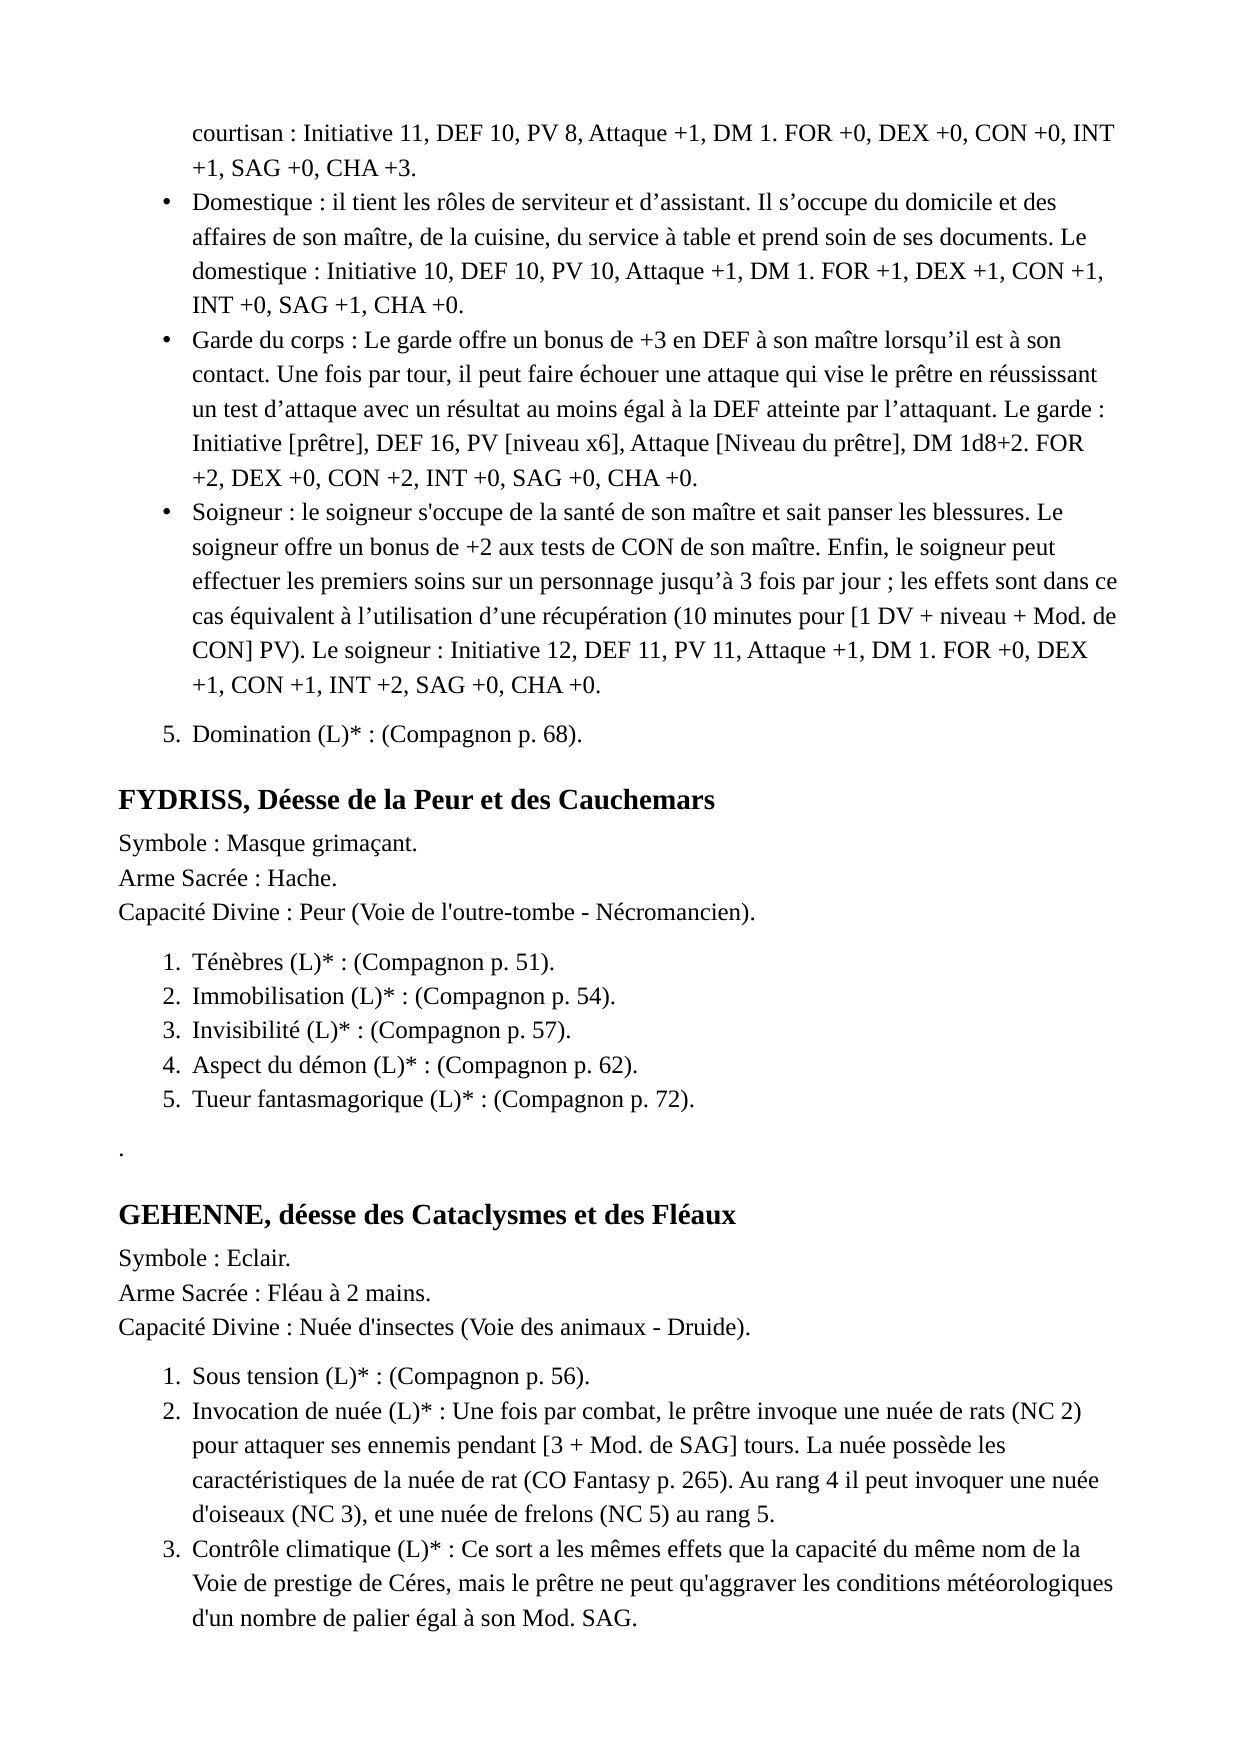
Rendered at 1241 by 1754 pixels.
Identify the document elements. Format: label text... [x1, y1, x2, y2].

list Invocation de nuée (L)* : Une fois par combat, le prêtre invoque une nuée de rats (NC 2) pour attaquer ses ennemis pendant [3 + Mod. de SAG] tours. La nuée possède les caractéristiques de la nuée de rat (CO Fantasy p. 265). Au rang 4 il peut invoquer une nuée d'oiseaux (NC 3), et une nuée de frelons (NC 5) au rang 5. [162, 1396, 1122, 1528]
text Symbole : Eclair. Arme Sacrée : Fléau à 2 mains. Capacité Divine : Nuée d'insectes (Voie des animaux - Druide). [118, 1243, 1122, 1341]
list courtisan : Initiative 11, DEF 10, PV 8, Attaque +1, DM 1. FOR +0, DEX +0, CON +0, INT +1, SAG +0, CHA +3. [162, 118, 1122, 181]
text Symbole : Masque grimaçant. Arme Sacrée : Hache. Capacité Divine : Peur (Voie de l'outre-tombe - Nécromancien). [118, 828, 1122, 926]
list Tueur fantasmagorique (L)* : (Compagnon p. 72). [162, 1084, 1122, 1113]
list Invisibilité (L)* : (Compagnon p. 57). [162, 1016, 1122, 1044]
list Immobilisation (L)* : (Compagnon p. 54). [162, 981, 1122, 1010]
text . [118, 1133, 1122, 1162]
list Sous tension (L)* : (Compagnon p. 56). [162, 1361, 1122, 1390]
list Contrôle climatique (L)* : Ce sort a les mêmes effets que la capacité du même nom de la Voie de prestige de Céres, mais le prêtre ne peut qu'aggraver les conditions météorologiques d'un nombre de palier égal à son Mod. SAG. [162, 1534, 1122, 1631]
list Garde du corps : Le garde offre un bonus de +3 en DEF à son maître lorsqu’il est à son contact. Une fois par tour, il peut faire échouer une attaque qui vise le prêtre en réussissant un test d’attaque avec un résultat au moins égal à la DEF atteinte par l’attaquant. Le garde : Initiative [prêtre], DEF 16, PV [niveau x6], Attaque [Niveau du prêtre], DM 1d8+2. FOR +2, DEX +0, CON +2, INT +0, SAG +0, CHA +0. [162, 325, 1122, 492]
list Domestique : il tient les rôles de serviteur et d’assistant. Il s’occupe du domicile et des affaires de son maître, de la cuisine, du service à table et prend soin de ses documents. Le domestique : Initiative 10, DEF 10, PV 10, Attaque +1, DM 1. FOR +1, DEX +1, CON +1, INT +0, SAG +1, CHA +0. [162, 187, 1122, 319]
list Domination (L)* : (Compagnon p. 68). [162, 719, 1122, 748]
list Soigneur : le soigneur s'occupe de la santé de son maître et sait panser les blessures. Le soigneur offre un bonus de +2 aux tests de CON de son maître. Enfin, le soigneur peut effectuer les premiers soins sur un personnage jusqu’à 3 fois par jour ; les effets sont dans ce cas équivalent à l’utilisation d’une récupération (10 minutes pour [1 DV + niveau + Mod. de CON] PV). Le soigneur : Initiative 12, DEF 11, PV 11, Attaque +1, DM 1. FOR +0, DEX +1, CON +1, INT +2, SAG +0, CHA +0. [162, 497, 1122, 698]
subtitle FYDRISS, Déesse de la Peur et des Cauchemars [118, 782, 1122, 816]
list Aspect du démon (L)* : (Compagnon p. 62). [162, 1050, 1122, 1079]
subtitle GEHENNE, déesse des Cataclysmes et des Fléaux [118, 1197, 1122, 1231]
list Ténèbres (L)* : (Compagnon p. 51). [162, 947, 1122, 975]
